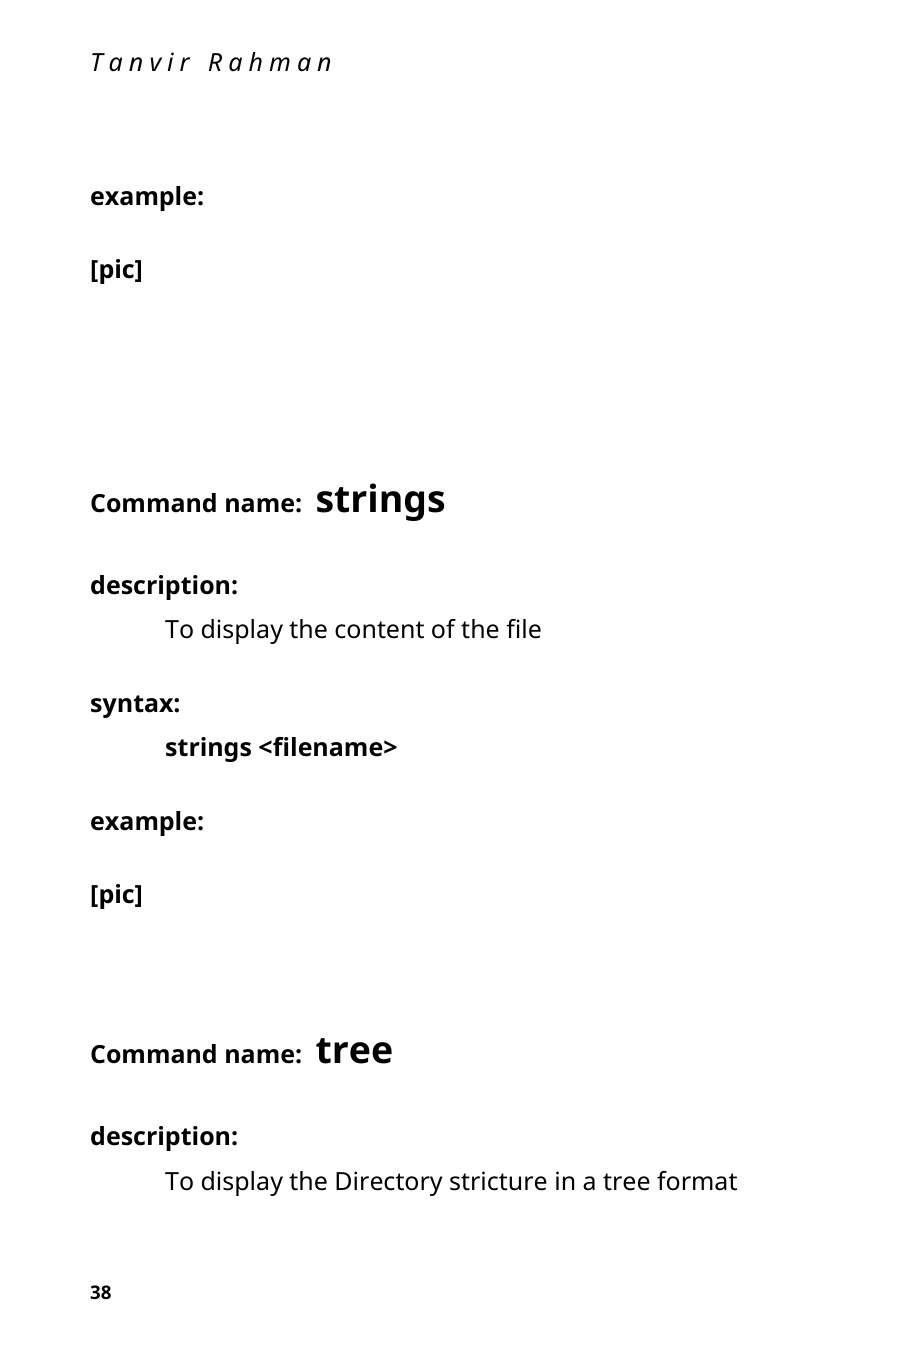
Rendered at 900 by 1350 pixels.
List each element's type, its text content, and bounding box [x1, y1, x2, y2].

text Command name: strings [90, 472, 810, 523]
text To display the Directory stricture in a tree format [90, 1163, 810, 1197]
text strings <filename> [90, 730, 810, 764]
text example: [90, 178, 810, 212]
text description: [90, 568, 810, 602]
text [pic] [90, 252, 810, 286]
text example: [90, 803, 810, 837]
text description: [90, 1119, 810, 1153]
text [pic] [90, 877, 810, 911]
text To display the content of the file [90, 612, 810, 646]
text syntax: [90, 685, 810, 719]
text Command name: tree [90, 1023, 810, 1074]
